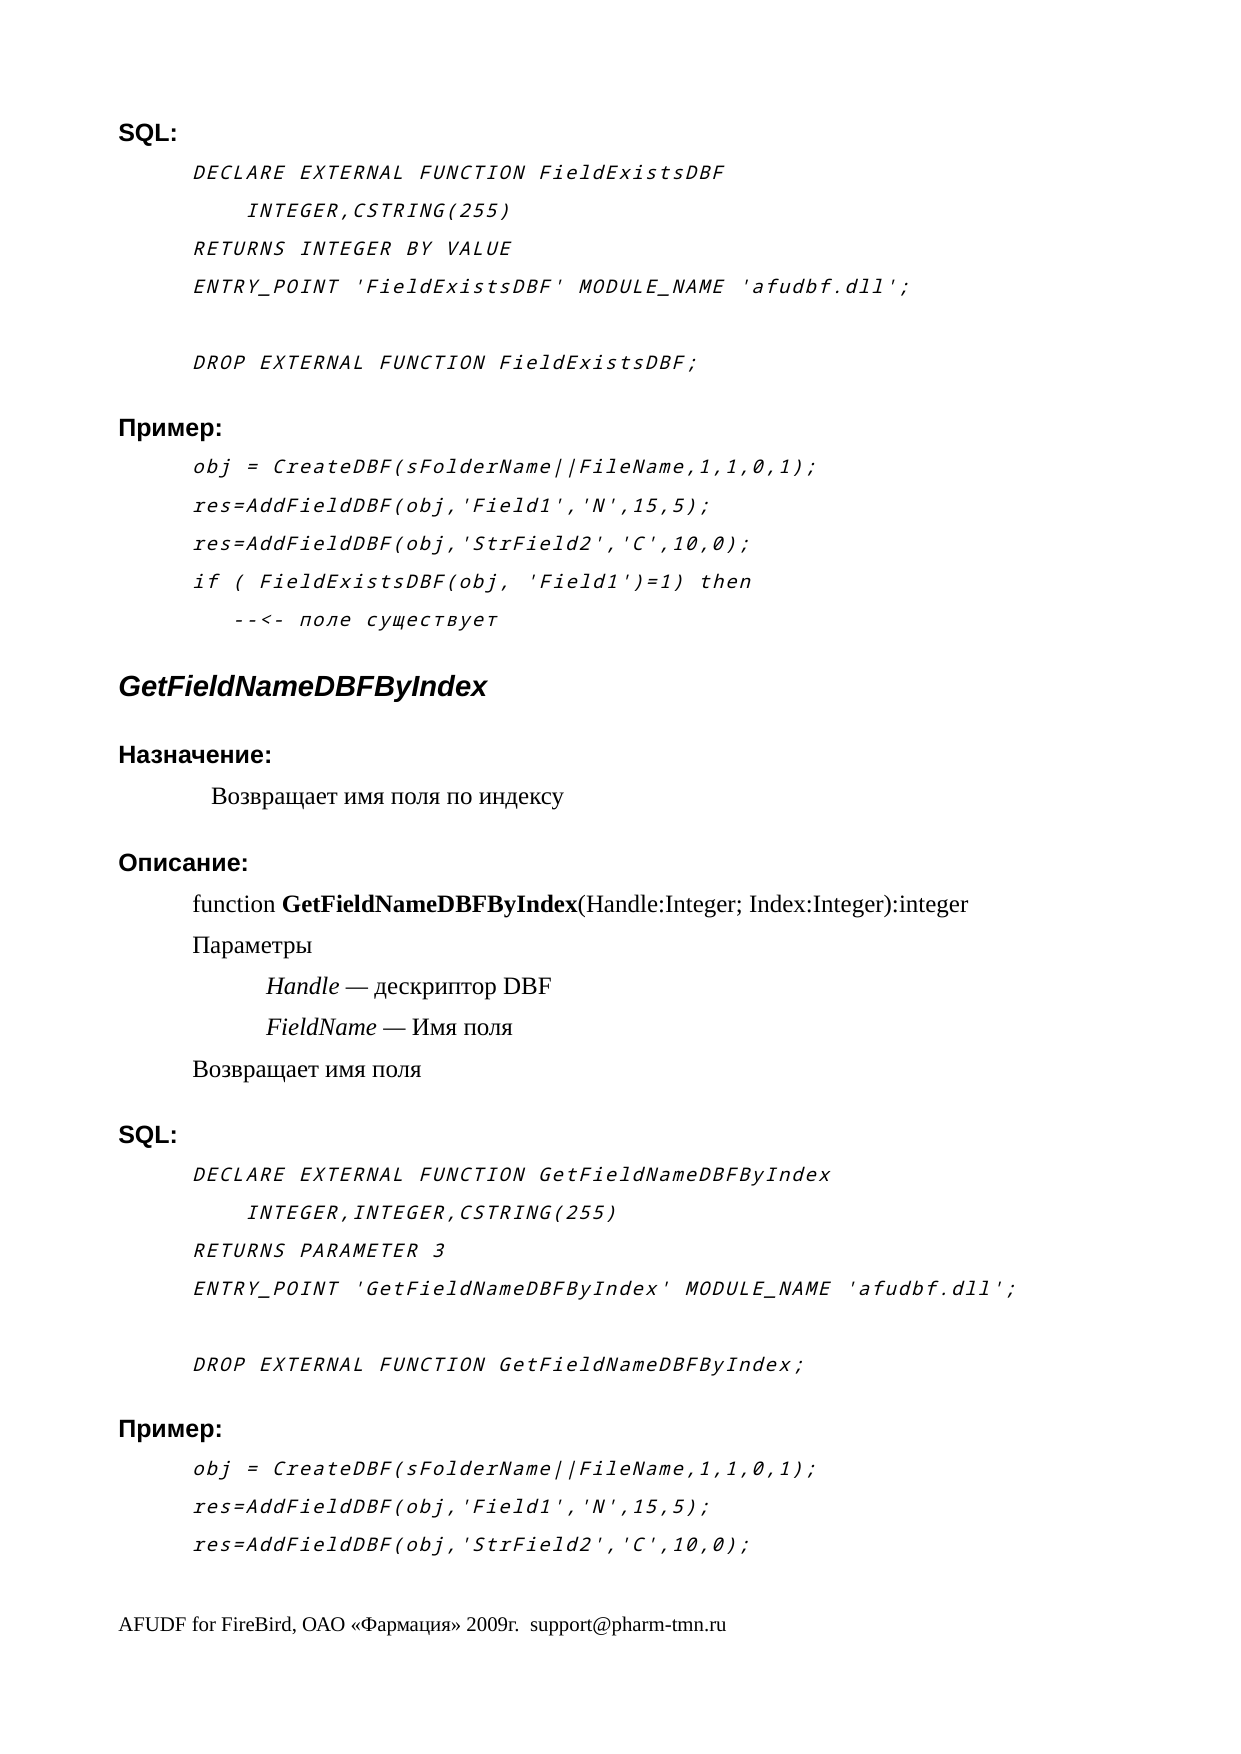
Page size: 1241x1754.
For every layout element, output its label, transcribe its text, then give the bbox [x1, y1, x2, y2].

subtitle Пример: [118, 1414, 1122, 1443]
text RETURNS INTEGER BY VALUE [192, 236, 1122, 261]
text if ( FieldExistsDBF(obj, 'Field1')=1) then [192, 568, 1122, 593]
text INTEGER,CSTRING(255) [192, 197, 1122, 223]
subtitle Пример: [118, 413, 1122, 441]
text FieldName — Имя поля [118, 1012, 1122, 1041]
text function GetFieldNameDBFByIndex(Handle:Integer; Index:Integer):integer [192, 889, 1122, 917]
text res=AddFieldDBF(obj,'StrField2','C',10,0); [192, 1532, 1122, 1557]
text obj = CreateDBF(sFolderName||FileName,1,1,0,1); [192, 454, 1122, 479]
text ENTRY_POINT 'FieldExistsDBF' MODULE_NAME 'afudbf.dll'; [192, 273, 1122, 299]
subtitle Описание: [118, 847, 1122, 876]
text INTEGER,INTEGER,CSTRING(255) [192, 1199, 1122, 1225]
subtitle SQL: [118, 1120, 1122, 1149]
text RETURNS PARAMETER 3 [192, 1237, 1122, 1263]
text res=AddFieldDBF(obj,'Field1','N',15,5); [192, 492, 1122, 517]
text Handle — дескриптор DBF [192, 971, 1122, 1000]
text res=AddFieldDBF(obj,'Field1','N',15,5); [192, 1494, 1122, 1519]
text DECLARE EXTERNAL FUNCTION GetFieldNameDBFByIndex [192, 1161, 1122, 1187]
text res=AddFieldDBF(obj,'StrField2','C',10,0); [192, 530, 1122, 555]
text Параметры [192, 930, 1122, 959]
text DECLARE EXTERNAL FUNCTION FieldExistsDBF [192, 159, 1122, 185]
text Возвращает имя поля по индексу [192, 781, 1122, 810]
text DROP EXTERNAL FUNCTION FieldExistsDBF; [192, 349, 1122, 375]
text Возвращает имя поля [192, 1054, 1122, 1082]
text DROP EXTERNAL FUNCTION GetFieldNameDBFByIndex; [192, 1351, 1122, 1377]
subtitle SQL: [118, 118, 1122, 147]
subtitle GetFieldNameDBFByIndex [118, 669, 1122, 702]
subtitle Назначение: [118, 740, 1122, 769]
text ENTRY_POINT 'GetFieldNameDBFByIndex' MODULE_NAME 'afudbf.dll'; [192, 1275, 1122, 1301]
text --<- поле существует [192, 606, 1122, 631]
text obj = CreateDBF(sFolderName||FileName,1,1,0,1); [192, 1456, 1122, 1481]
